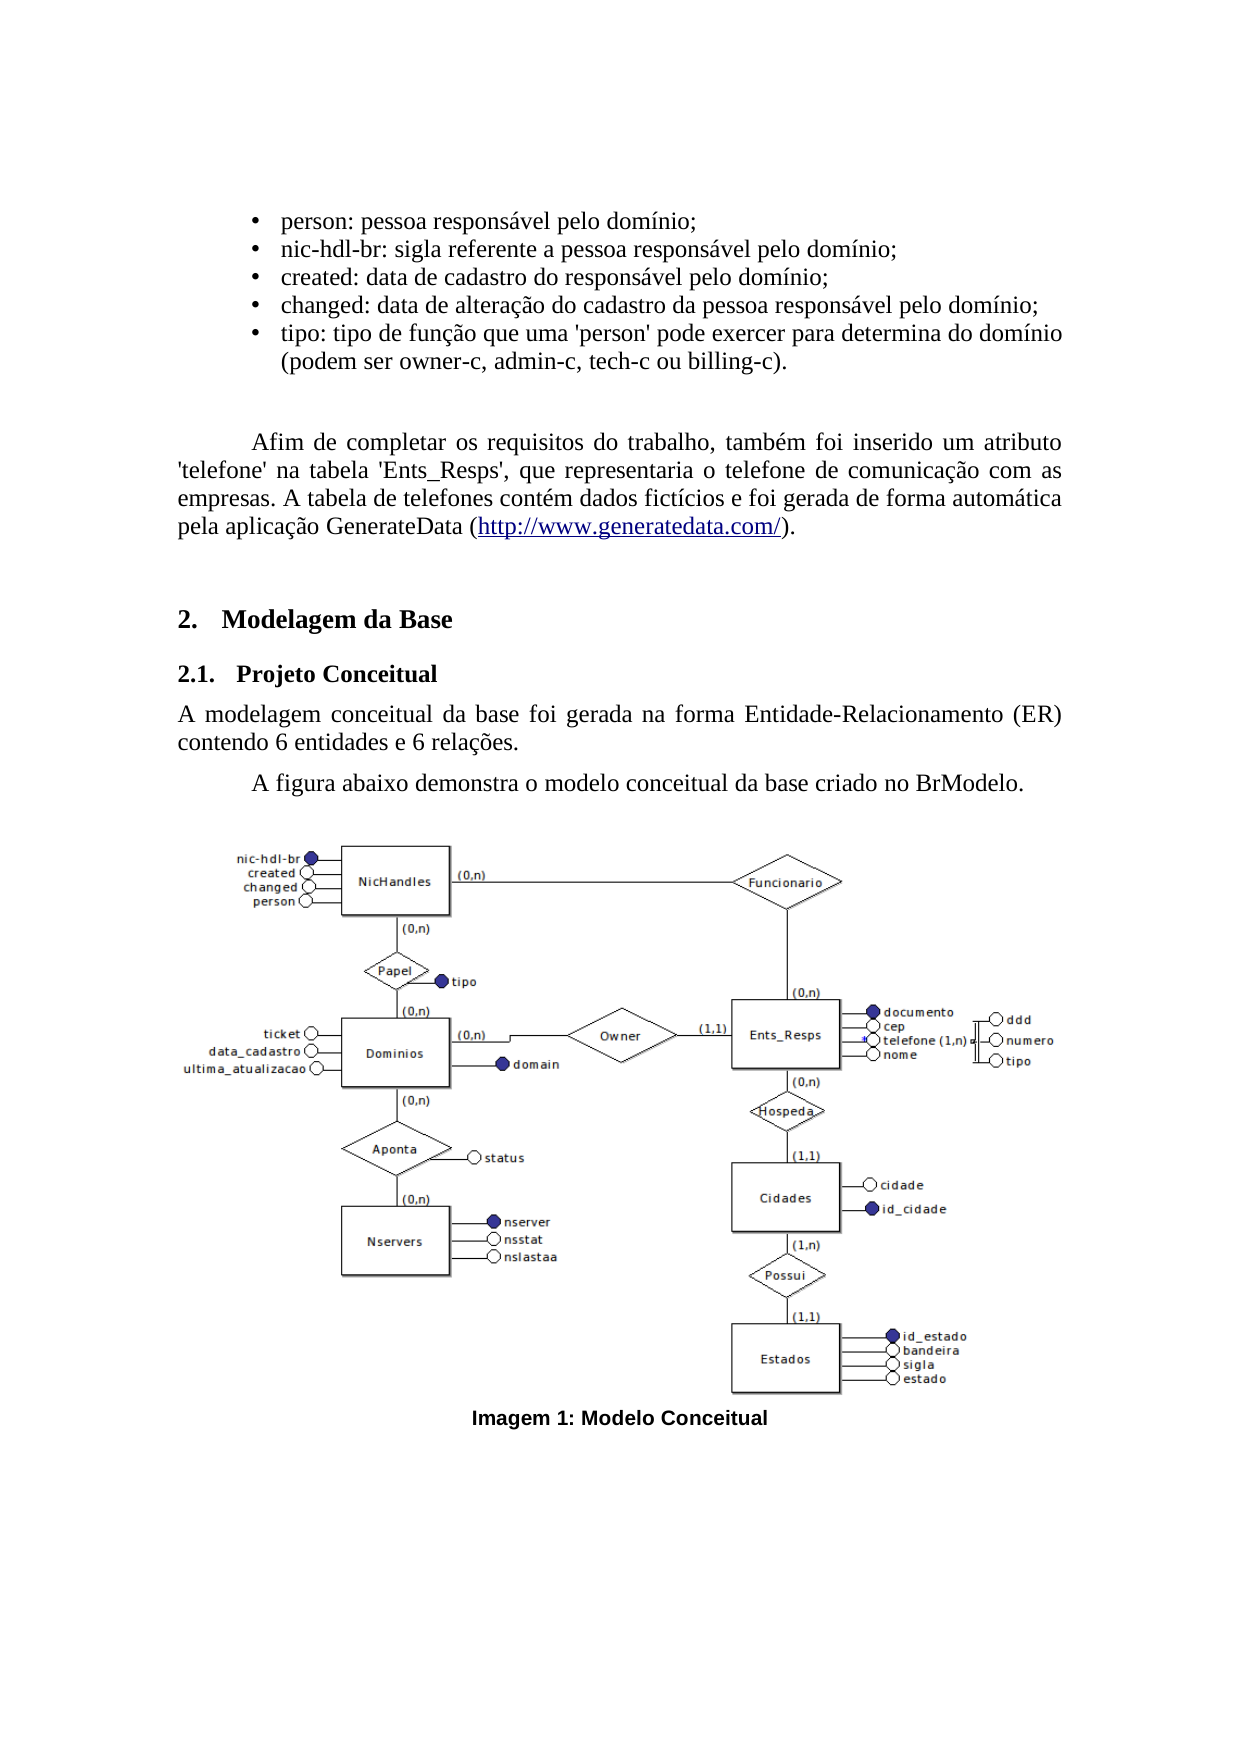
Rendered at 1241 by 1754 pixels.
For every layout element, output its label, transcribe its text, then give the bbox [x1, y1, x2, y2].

list created: data de cadastro do responsável pelo domínio; [251, 263, 1063, 291]
title Projeto Conceitual [177, 660, 1063, 688]
list tipo: tipo de função que uma 'person' pode exercer para determina do domínio (podem ser owner-c, admin-c, tech-c ou billing-c). [251, 319, 1063, 375]
text Imagem 1: Modelo Conceitual [224, 1407, 1016, 1430]
list changed: data de alteração do cadastro da pessoa responsável pelo domínio; [251, 291, 1063, 319]
list nic-hdl-br: sigla referente a pessoa responsável pelo domínio; [251, 235, 1063, 263]
picture [177, 837, 1063, 1407]
text A modelagem conceitual da base foi gerada na forma Entidade-Relacionamento (ER) contendo 6 entidades e 6 relações. [177, 700, 1063, 756]
text A figura abaixo demonstra o modelo conceitual da base criado no BrModelo. [177, 768, 1063, 797]
text Afim de completar os requisitos do trabalho, também foi inserido um atributo 'telefone' na tabela 'Ents_Resps', que representaria o telefone de comunicação com as empresas. A tabela de telefones contém dados fictícios e foi gerada de forma automática pela aplicação GenerateData (http://www.generatedata.com/). [177, 428, 1063, 540]
list person: pessoa responsável pelo domínio; [251, 207, 1063, 235]
title Modelagem da Base [177, 605, 1063, 635]
